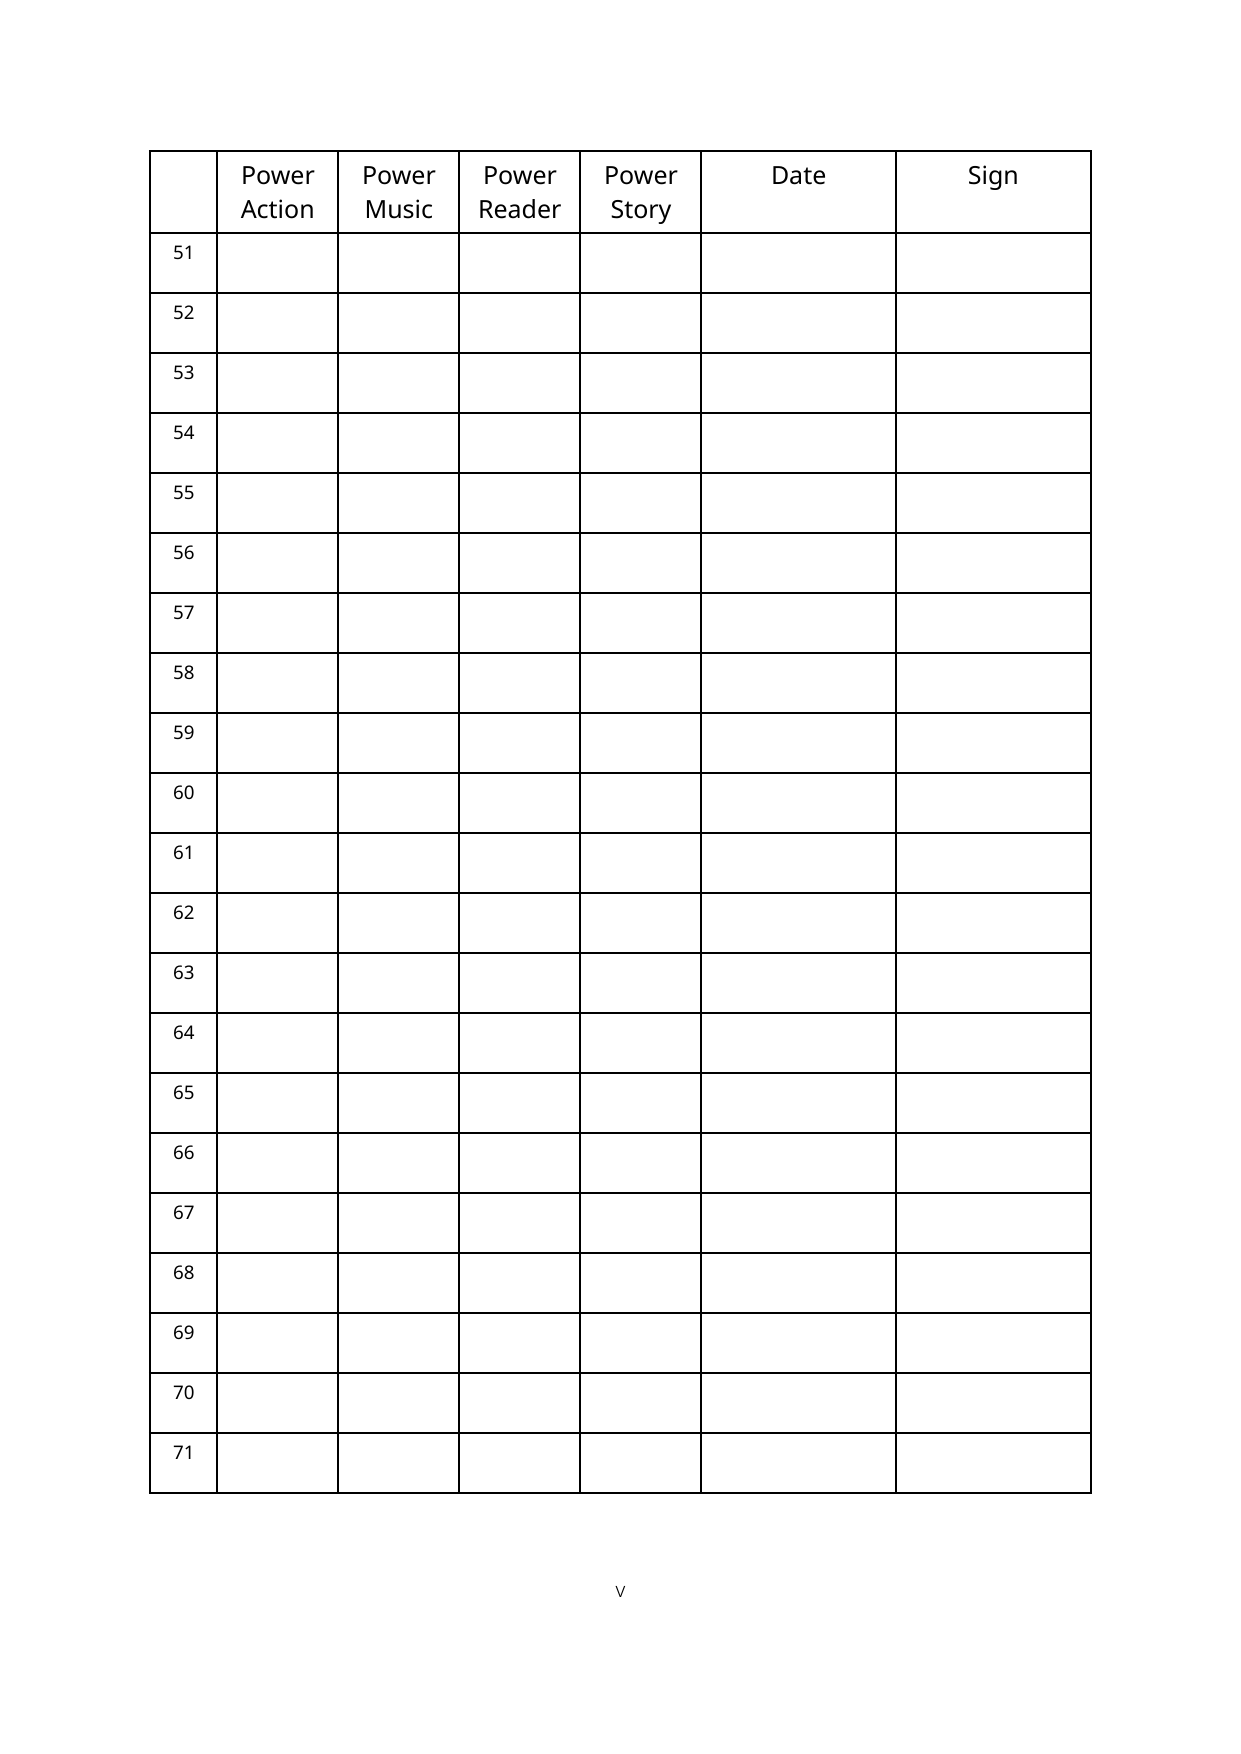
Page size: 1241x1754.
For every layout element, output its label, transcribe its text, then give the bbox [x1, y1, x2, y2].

table_cell [702, 1014, 895, 1072]
table_cell [339, 1194, 458, 1252]
table_cell [339, 474, 458, 532]
table_cell 65 [151, 1074, 216, 1132]
table_cell [339, 234, 458, 292]
table_cell [460, 1254, 579, 1312]
table_cell [218, 594, 337, 652]
table_cell [897, 1134, 1090, 1192]
table_cell [702, 1254, 895, 1312]
table_cell [897, 294, 1090, 352]
table_cell [339, 1014, 458, 1072]
table_cell [218, 834, 337, 892]
table_cell 53 [151, 354, 216, 412]
table_cell [581, 834, 700, 892]
table_cell [702, 594, 895, 652]
table_cell [581, 1194, 700, 1252]
table_cell [218, 1314, 337, 1372]
table_cell [460, 894, 579, 952]
table_cell [897, 774, 1090, 832]
table_cell [218, 234, 337, 292]
table_cell 68 [151, 1254, 216, 1312]
table_cell [339, 1434, 458, 1492]
table_cell [339, 894, 458, 952]
table_header [151, 152, 216, 232]
table_header Power Action [218, 152, 337, 232]
table_cell [460, 1434, 579, 1492]
table_cell 56 [151, 534, 216, 592]
table_cell [460, 534, 579, 592]
table_cell [218, 1434, 337, 1492]
table_cell [897, 1194, 1090, 1252]
table_cell [339, 954, 458, 1012]
table_cell [581, 894, 700, 952]
table_cell [339, 774, 458, 832]
table_cell [897, 594, 1090, 652]
table_cell [897, 1014, 1090, 1072]
table_cell 67 [151, 1194, 216, 1252]
table_cell 57 [151, 594, 216, 652]
table_cell [581, 534, 700, 592]
table_cell [339, 834, 458, 892]
table_cell 51 [151, 234, 216, 292]
table_cell [218, 414, 337, 472]
table_cell [581, 1374, 700, 1432]
table_cell [897, 834, 1090, 892]
table_cell [897, 1434, 1090, 1492]
table_cell [581, 1314, 700, 1372]
table_cell [460, 354, 579, 412]
table_cell 59 [151, 714, 216, 772]
table_cell 64 [151, 1014, 216, 1072]
table_header Power Music [339, 152, 458, 232]
table_cell [581, 414, 700, 472]
table_cell [581, 594, 700, 652]
table_cell [460, 594, 579, 652]
table_cell [460, 1014, 579, 1072]
table_cell [218, 1074, 337, 1132]
table_cell [702, 774, 895, 832]
table_cell [218, 294, 337, 352]
table_cell [460, 1074, 579, 1132]
table_cell [702, 1314, 895, 1372]
table_cell [897, 1254, 1090, 1312]
table_cell [581, 1074, 700, 1132]
table_cell [460, 414, 579, 472]
table_cell [897, 1374, 1090, 1432]
table_cell [581, 294, 700, 352]
table_cell 63 [151, 954, 216, 1012]
table_cell [339, 1254, 458, 1312]
table_cell 58 [151, 654, 216, 712]
table_cell [460, 714, 579, 772]
table_cell [897, 954, 1090, 1012]
table_cell [460, 774, 579, 832]
table_cell [218, 354, 337, 412]
table_cell [218, 954, 337, 1012]
table_header Power Reader [460, 152, 579, 232]
table_cell 71 [151, 1434, 216, 1492]
table_cell [339, 654, 458, 712]
table_cell [897, 1314, 1090, 1372]
table_cell [581, 774, 700, 832]
table_cell [339, 414, 458, 472]
table_cell [581, 474, 700, 532]
table_cell [339, 1314, 458, 1372]
table_cell [218, 1374, 337, 1432]
table_cell [218, 1254, 337, 1312]
table_cell [339, 714, 458, 772]
table_cell [218, 774, 337, 832]
table_cell 54 [151, 414, 216, 472]
table_cell [702, 1134, 895, 1192]
table_cell 55 [151, 474, 216, 532]
table_cell [339, 1074, 458, 1132]
table_cell [460, 1314, 579, 1372]
table_cell [460, 834, 579, 892]
table_cell [897, 894, 1090, 952]
table_cell [339, 354, 458, 412]
table_header Date [702, 152, 895, 232]
table_header Power Story [581, 152, 700, 232]
table_cell [339, 1134, 458, 1192]
table_cell [897, 354, 1090, 412]
table_cell [460, 474, 579, 532]
table_cell [702, 834, 895, 892]
table_cell [218, 1134, 337, 1192]
table_cell [581, 1254, 700, 1312]
table_cell [702, 654, 895, 712]
table_cell [702, 894, 895, 952]
table_cell [218, 1194, 337, 1252]
table_cell [702, 714, 895, 772]
table_cell [581, 234, 700, 292]
table_cell [897, 234, 1090, 292]
table_cell [339, 594, 458, 652]
table_header Sign [897, 152, 1090, 232]
table_cell [460, 954, 579, 1012]
table_cell [460, 1374, 579, 1432]
table_cell [581, 654, 700, 712]
table_cell 70 [151, 1374, 216, 1432]
table_cell [702, 1194, 895, 1252]
table_cell [339, 534, 458, 592]
table_cell [218, 714, 337, 772]
table_cell [897, 654, 1090, 712]
table_cell [581, 1134, 700, 1192]
table_cell 62 [151, 894, 216, 952]
table_cell [339, 1374, 458, 1432]
table_cell [702, 474, 895, 532]
table_cell [897, 534, 1090, 592]
table_cell 52 [151, 294, 216, 352]
table_cell [897, 714, 1090, 772]
table_cell [702, 534, 895, 592]
table_cell [897, 1074, 1090, 1132]
table_cell [702, 1434, 895, 1492]
table_cell [581, 1434, 700, 1492]
table_cell [218, 534, 337, 592]
table_cell [460, 654, 579, 712]
table_cell [702, 294, 895, 352]
table_cell [702, 414, 895, 472]
table_cell [460, 294, 579, 352]
table_cell [460, 234, 579, 292]
table_cell [702, 954, 895, 1012]
table_cell [581, 954, 700, 1012]
table_cell [218, 654, 337, 712]
table_cell 66 [151, 1134, 216, 1192]
table_cell 69 [151, 1314, 216, 1372]
table_cell 60 [151, 774, 216, 832]
table_cell [218, 894, 337, 952]
table_cell [460, 1134, 579, 1192]
table_cell [702, 234, 895, 292]
table_cell [702, 1074, 895, 1132]
table_cell [897, 414, 1090, 472]
table_cell [581, 714, 700, 772]
table_cell [581, 354, 700, 412]
table_cell [460, 1194, 579, 1252]
table_cell [897, 474, 1090, 532]
table_cell [339, 294, 458, 352]
table_cell [218, 474, 337, 532]
table_cell [218, 1014, 337, 1072]
table_cell 61 [151, 834, 216, 892]
table_cell [702, 354, 895, 412]
table_cell [702, 1374, 895, 1432]
table_cell [581, 1014, 700, 1072]
